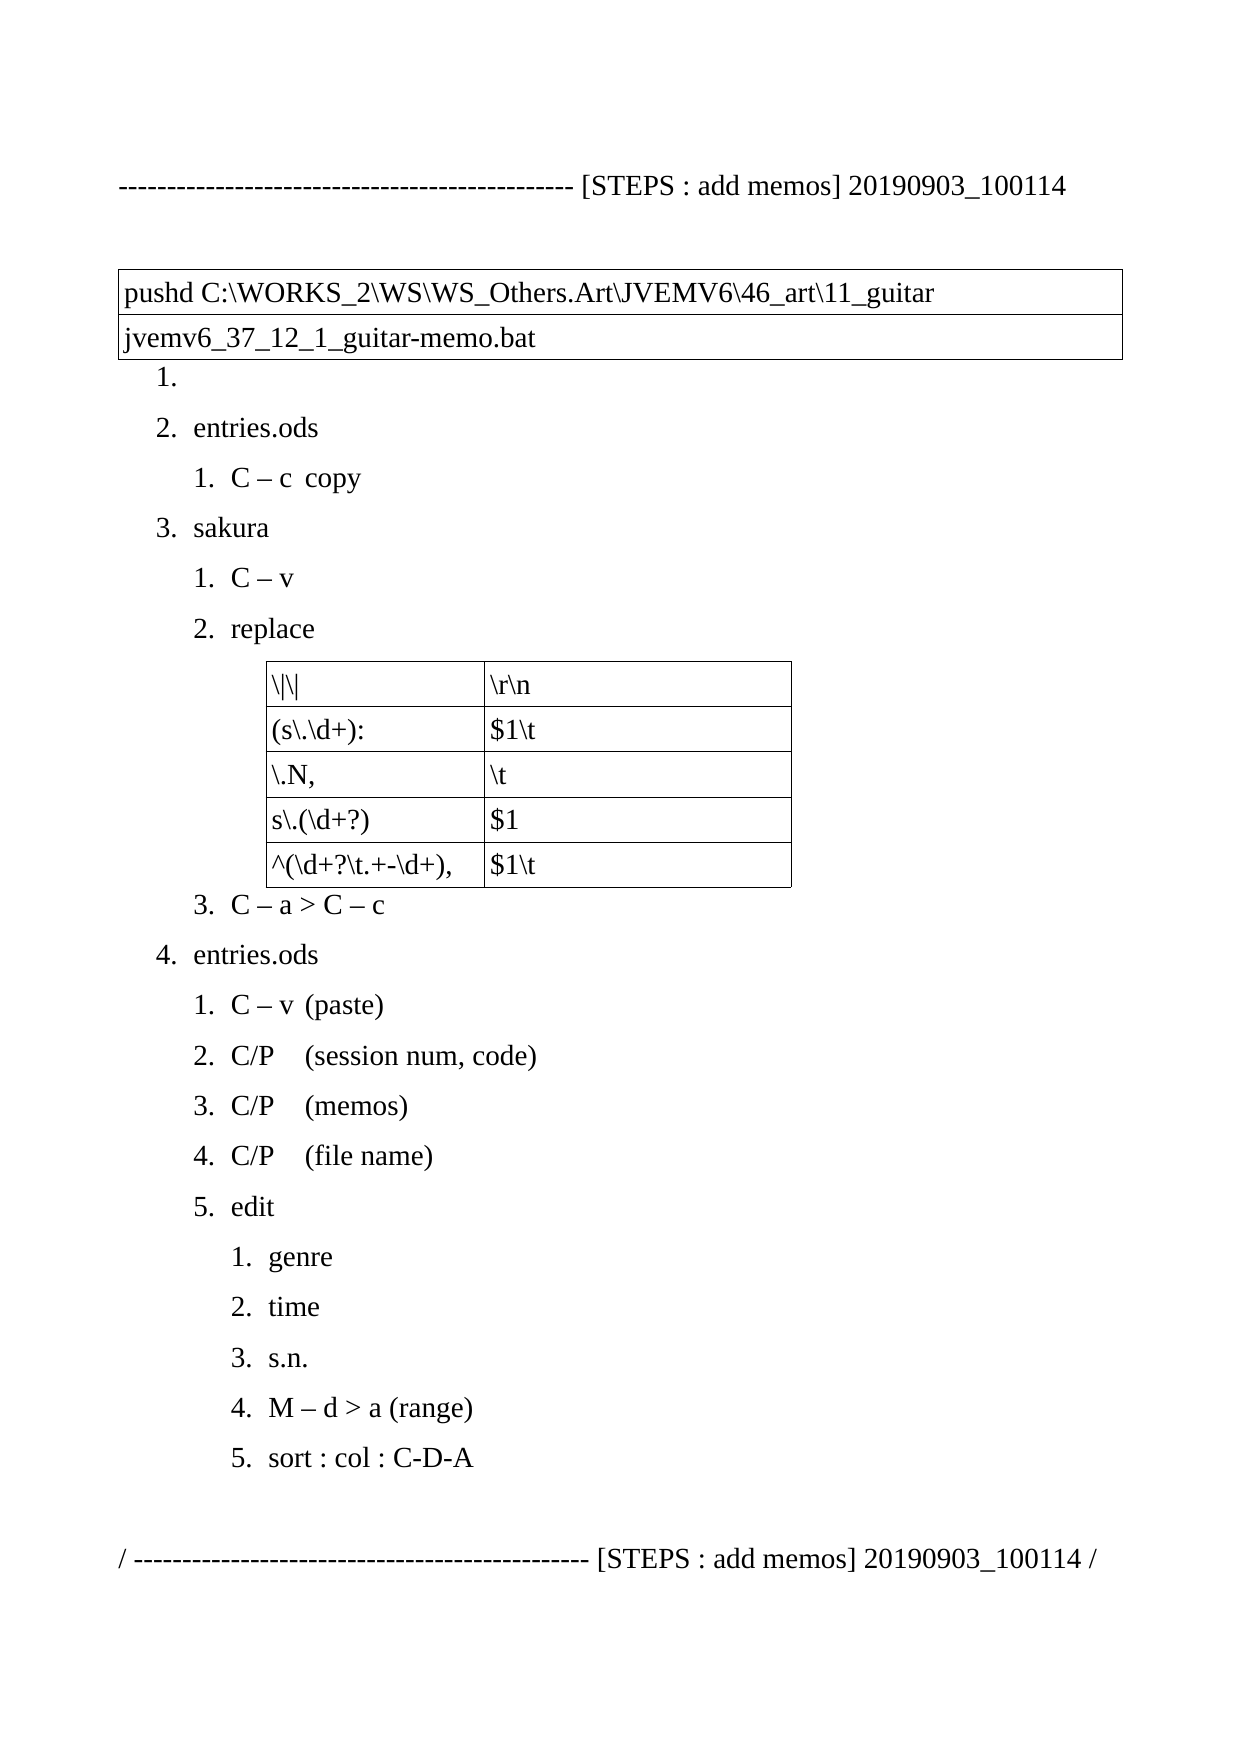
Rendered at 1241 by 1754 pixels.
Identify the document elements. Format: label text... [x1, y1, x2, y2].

list entries.ods [156, 410, 1122, 443]
list entries.ods [156, 937, 1122, 971]
table_header \r\n [485, 662, 791, 706]
text ----------------------------------------------- [STEPS : add memos] 20190903_100114 [118, 168, 1122, 252]
list C – a > C – c [193, 887, 1122, 920]
table_cell s\.(\d+?) [267, 798, 484, 842]
list sort : col : C-D-A [231, 1440, 1122, 1474]
table_cell $1\t [485, 707, 791, 751]
list genre [231, 1239, 1122, 1273]
list C – v (paste) [193, 987, 1122, 1021]
text / ----------------------------------------------- [STEPS : add memos] 20190903_100114 / [118, 1541, 1122, 1574]
table_header \|\| [267, 662, 484, 706]
list M – d > a (range) [231, 1390, 1122, 1423]
table_cell \.N, [267, 752, 484, 797]
table_header pushd C:\WORKS_2\WS\WS_Others.Art\JVEMV6\46_art\11_guitar [119, 270, 1122, 314]
table_cell jvemv6_37_12_1_guitar-memo.bat [119, 315, 1122, 359]
list C/P (memos) [193, 1088, 1122, 1122]
list C/P (file name) [193, 1138, 1122, 1172]
table_cell \t [485, 752, 791, 797]
list sakura [156, 510, 1122, 544]
list edit [193, 1189, 1122, 1222]
list time [231, 1289, 1122, 1323]
list s.n. [231, 1340, 1122, 1373]
list replace [193, 611, 1122, 644]
list C – v [193, 561, 1122, 594]
table_cell (s\.\d+): [267, 707, 484, 751]
list C/P (session num, code) [193, 1038, 1122, 1071]
table_cell ^(\d+?\t.+-\d+), [267, 843, 484, 887]
list C – c copy [193, 460, 1122, 493]
table_cell $1\t [485, 843, 791, 887]
table_cell $1 [485, 798, 791, 842]
